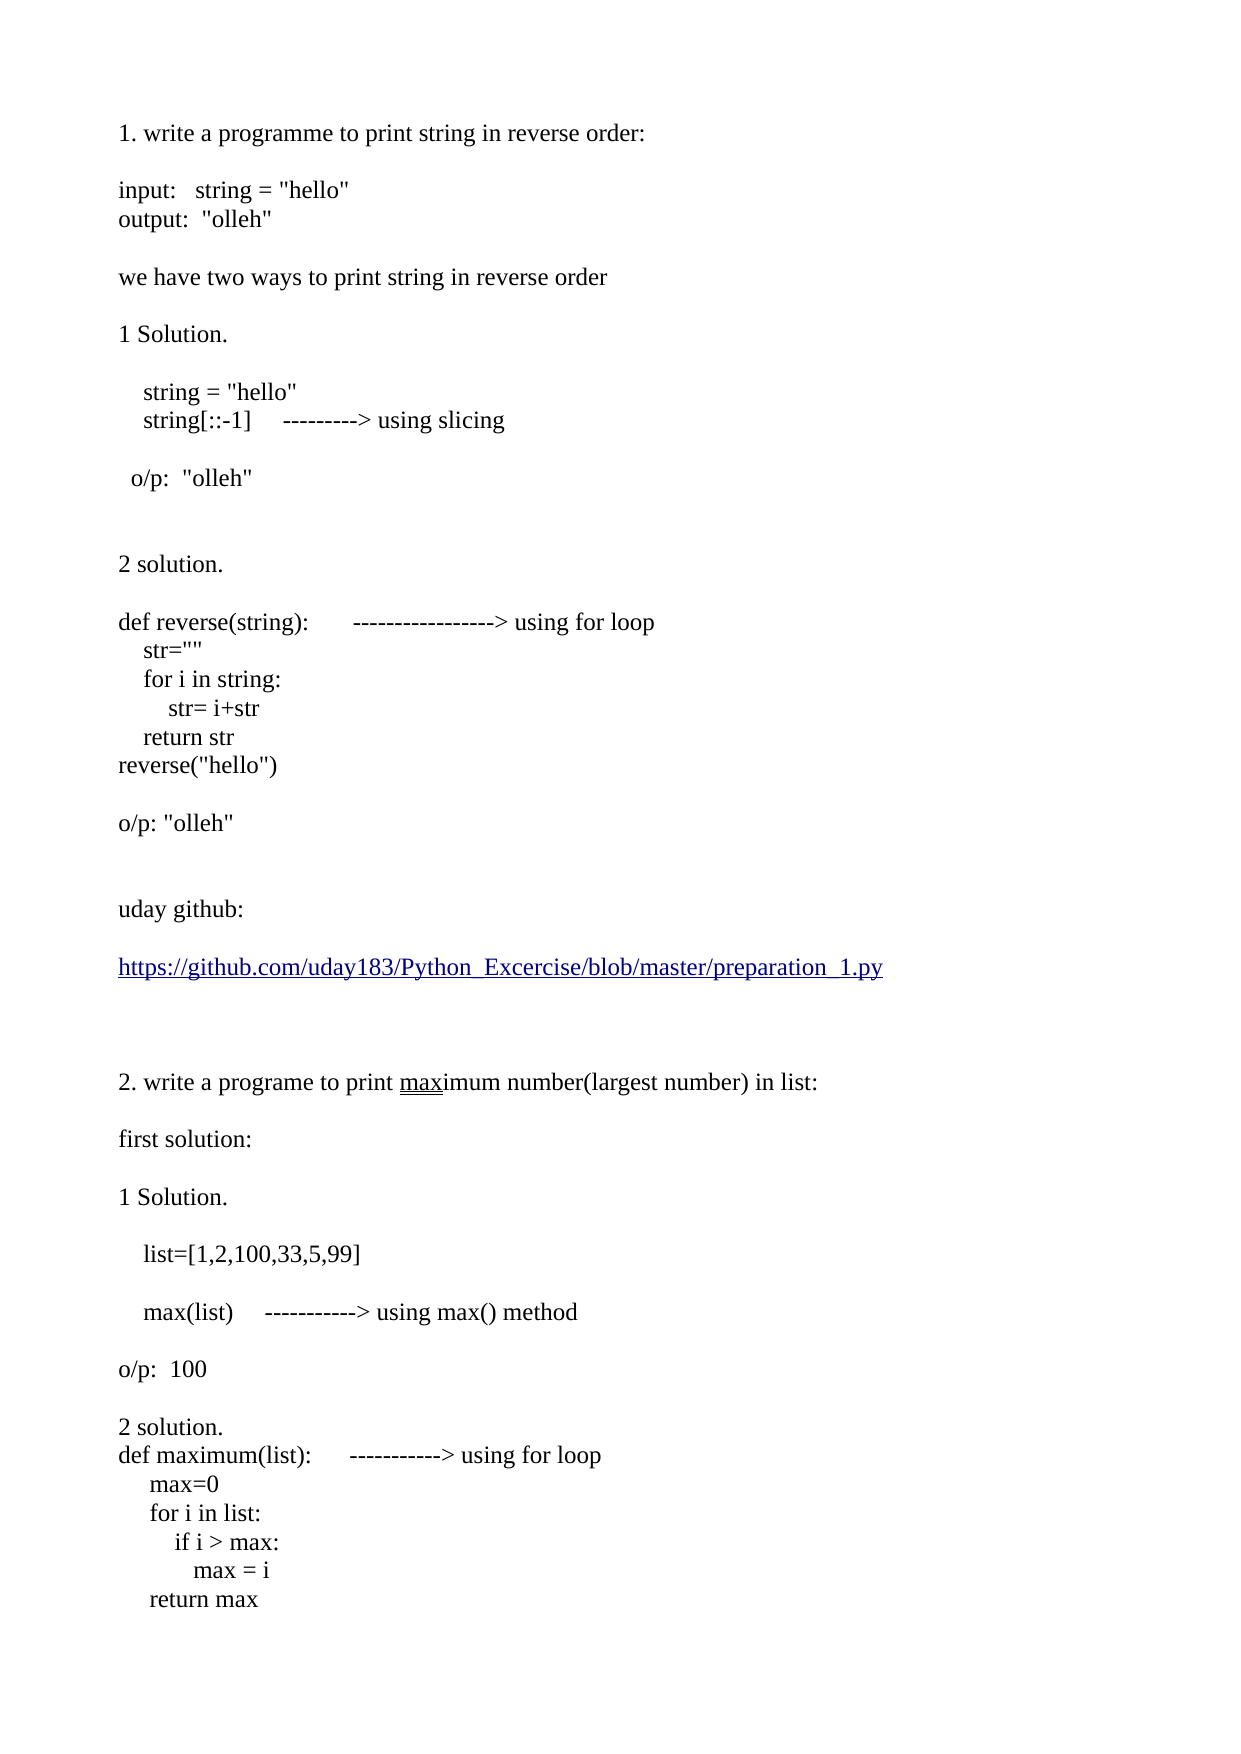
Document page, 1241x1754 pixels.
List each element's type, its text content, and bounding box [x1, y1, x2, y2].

text 2. write a programe to print maximum number(largest number) in list: [118, 1067, 1122, 1096]
text string[::-1] ---------> using slicing [118, 406, 1122, 434]
text https://github.com/uday183/Python_Excercise/blob/master/preparation_1.py [118, 952, 1122, 981]
text 2 solution. [118, 1412, 1122, 1441]
text str= i+str [118, 693, 1122, 722]
text 1 Solution. [118, 319, 1122, 348]
text we have two ways to print string in reverse order [118, 262, 1122, 291]
text for i in list: [118, 1498, 1122, 1527]
text o/p: 100 [118, 1354, 1122, 1383]
text output: "olleh" [118, 204, 1122, 233]
text input: string = "hello" [118, 176, 1122, 204]
text if i > max: [118, 1527, 1122, 1556]
text reverse("hello") [118, 751, 1122, 779]
text o/p: "olleh" [118, 808, 1122, 837]
text string = "hello" [118, 377, 1122, 406]
text o/p: "olleh" [118, 463, 1122, 492]
text list=[1,2,100,33,5,99] [118, 1239, 1122, 1268]
text def reverse(string): -----------------> using for loop [118, 607, 1122, 636]
text uday github: [118, 894, 1122, 923]
text max = i [118, 1556, 1122, 1584]
text max=0 [118, 1469, 1122, 1498]
text 1. write a programme to print string in reverse order: [118, 118, 1122, 147]
text return str [118, 722, 1122, 751]
text def maximum(list): -----------> using for loop [118, 1441, 1122, 1469]
text first solution: [118, 1124, 1122, 1153]
text str="" [118, 636, 1122, 664]
text for i in string: [118, 664, 1122, 693]
text 2 solution. [118, 549, 1122, 578]
text return max [118, 1584, 1122, 1613]
text 1 Solution. [118, 1182, 1122, 1211]
text max(list) -----------> using max() method [118, 1297, 1122, 1326]
